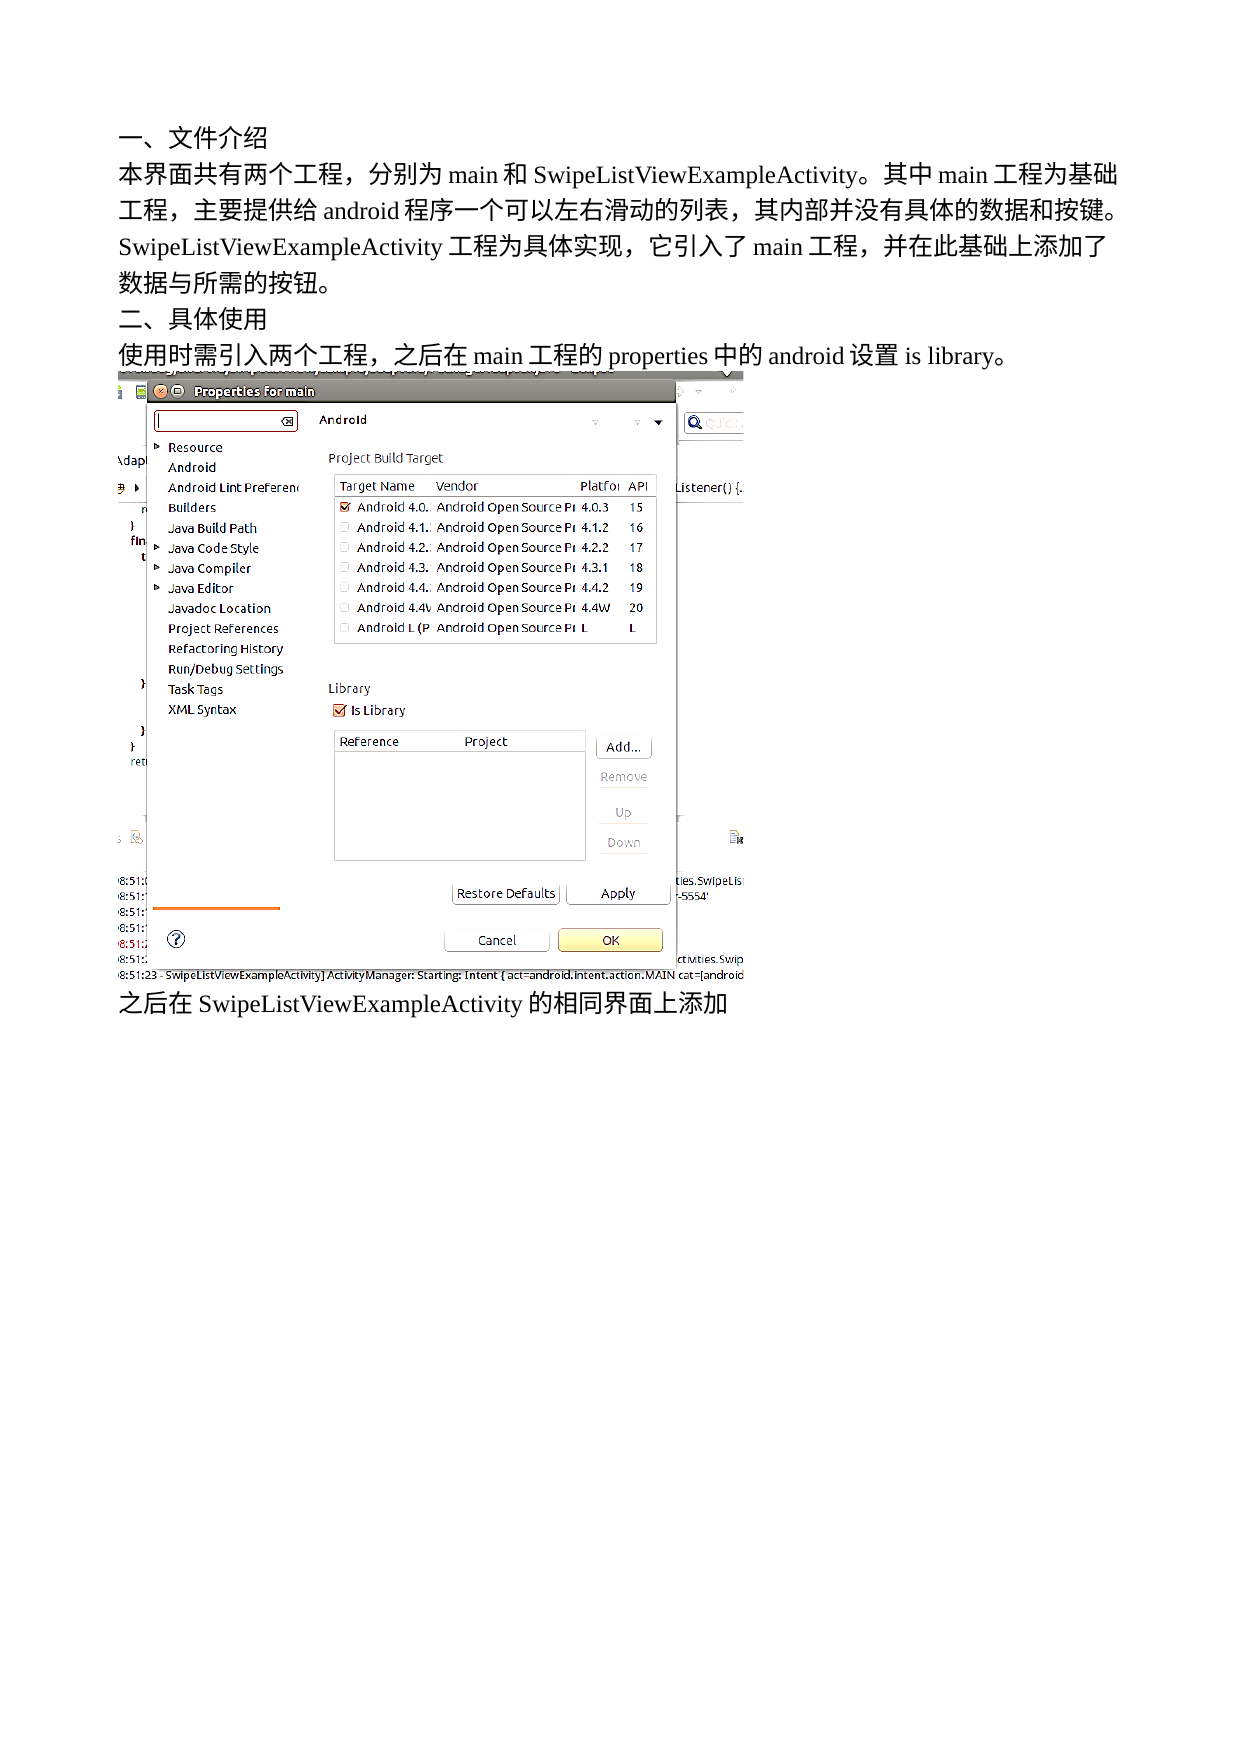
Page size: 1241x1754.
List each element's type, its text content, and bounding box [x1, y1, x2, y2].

text 之后在SwipeListViewExampleActivity的相同界面上添加 [118, 983, 1122, 1019]
text 本界面共有两个工程，分别为main和SwipeListViewExampleActivity。其中main工程为基础工程，主要提供给android程序一个可以左右滑动的列表，其内部并没有具体的数据和按键。SwipeListViewExampleActivity工程为具体实现，它引入了main工程，并在此基础上添加了数据与所需的按钮。 [118, 154, 1122, 299]
text 使用时需引入两个工程，之后在main工程的properties中的android设置is library。 [118, 336, 1122, 983]
picture [118, 371, 744, 984]
text 一、文件介绍 [118, 118, 1122, 154]
text 二、具体使用 [118, 299, 1122, 336]
